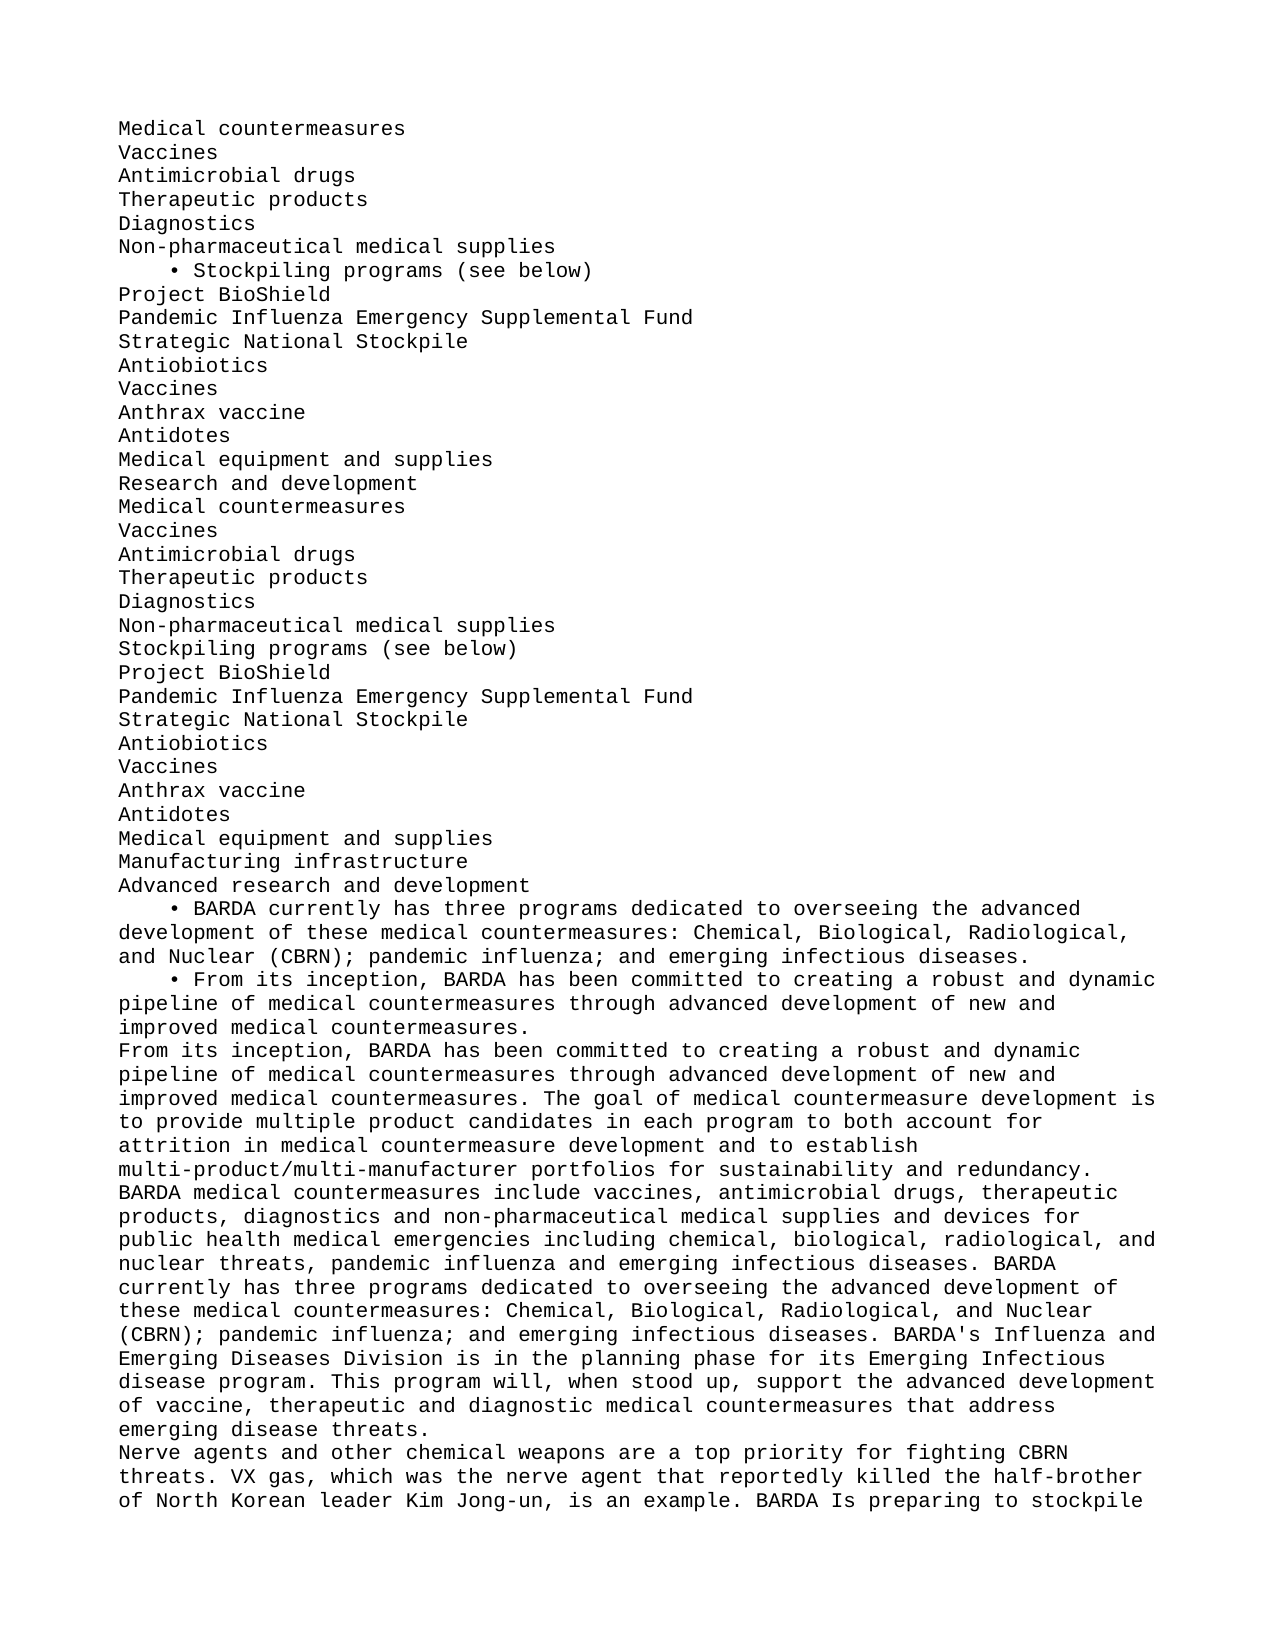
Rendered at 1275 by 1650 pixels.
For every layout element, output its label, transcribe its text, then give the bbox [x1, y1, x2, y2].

text Manufacturing infrastructure [118, 851, 1157, 875]
text • Stockpiling programs (see below) [118, 260, 1157, 284]
text Medical countermeasures [118, 118, 1157, 142]
text Anthrax vaccine [118, 402, 1157, 426]
text From its inception, BARDA has been committed to creating a robust and dynamic pipeline of medical countermeasures through advanced development of new and improved medical countermeasures. The goal of medical countermeasure development is to provide multiple product candidates in each program to both account for attrition in medical countermeasure development and to establish multi-product/multi-manufacturer portfolios for sustainability and redundancy. [118, 1040, 1157, 1182]
text Vaccines [118, 520, 1157, 544]
text Project BioShield [118, 284, 1157, 307]
text • From its inception, BARDA has been committed to creating a robust and dynamic pipeline of medical countermeasures through advanced development of new and improved medical countermeasures. [118, 969, 1157, 1040]
text Antidotes [118, 804, 1157, 827]
text Strategic National Stockpile [118, 331, 1157, 354]
text Medical equipment and supplies [118, 449, 1157, 473]
text Antimicrobial drugs [118, 165, 1157, 189]
text Research and development [118, 473, 1157, 496]
text Medical countermeasures [118, 496, 1157, 520]
text Non-pharmaceutical medical supplies [118, 615, 1157, 638]
text Anthrax vaccine [118, 780, 1157, 804]
text Diagnostics [118, 591, 1157, 615]
text Antiobiotics [118, 354, 1157, 378]
text Antidotes [118, 426, 1157, 449]
text Strategic National Stockpile [118, 709, 1157, 733]
text Project BioShield [118, 662, 1157, 686]
text Vaccines [118, 757, 1157, 780]
text Stockpiling programs (see below) [118, 638, 1157, 662]
text Non-pharmaceutical medical supplies [118, 236, 1157, 260]
text Vaccines [118, 378, 1157, 402]
text Diagnostics [118, 213, 1157, 236]
text Pandemic Influenza Emergency Supplemental Fund [118, 686, 1157, 709]
text Medical equipment and supplies [118, 827, 1157, 851]
text Antimicrobial drugs [118, 544, 1157, 567]
text Advanced research and development [118, 875, 1157, 898]
text Therapeutic products [118, 567, 1157, 591]
text Vaccines [118, 142, 1157, 165]
text Therapeutic products [118, 189, 1157, 213]
text BARDA medical countermeasures include vaccines, antimicrobial drugs, therapeutic products, diagnostics and non-pharmaceutical medical supplies and devices for public health medical emergencies including chemical, biological, radiological, and nuclear threats, pandemic influenza and emerging infectious diseases. BARDA currently has three programs dedicated to overseeing the advanced development of these medical countermeasures: Chemical, Biological, Radiological, and Nuclear (CBRN); pandemic influenza; and emerging infectious diseases. BARDA's Influenza and Emerging Diseases Division is in the planning phase for its Emerging Infectious disease program. This program will, when stood up, support the advanced development of vaccine, therapeutic and diagnostic medical countermeasures that address emerging disease threats. [118, 1182, 1157, 1442]
text Antiobiotics [118, 733, 1157, 757]
text Pandemic Influenza Emergency Supplemental Fund [118, 307, 1157, 331]
text • BARDA currently has three programs dedicated to overseeing the advanced development of these medical countermeasures: Chemical, Biological, Radiological, and Nuclear (CBRN); pandemic influenza; and emerging infectious diseases. [118, 898, 1157, 969]
text Nerve agents and other chemical weapons are a top priority for fighting CBRN threats. VX gas, which was the nerve agent that reportedly killed the half-brother of North Korean leader Kim Jong-un, is an example. BARDA Is preparing to stockpile [118, 1442, 1157, 1513]
